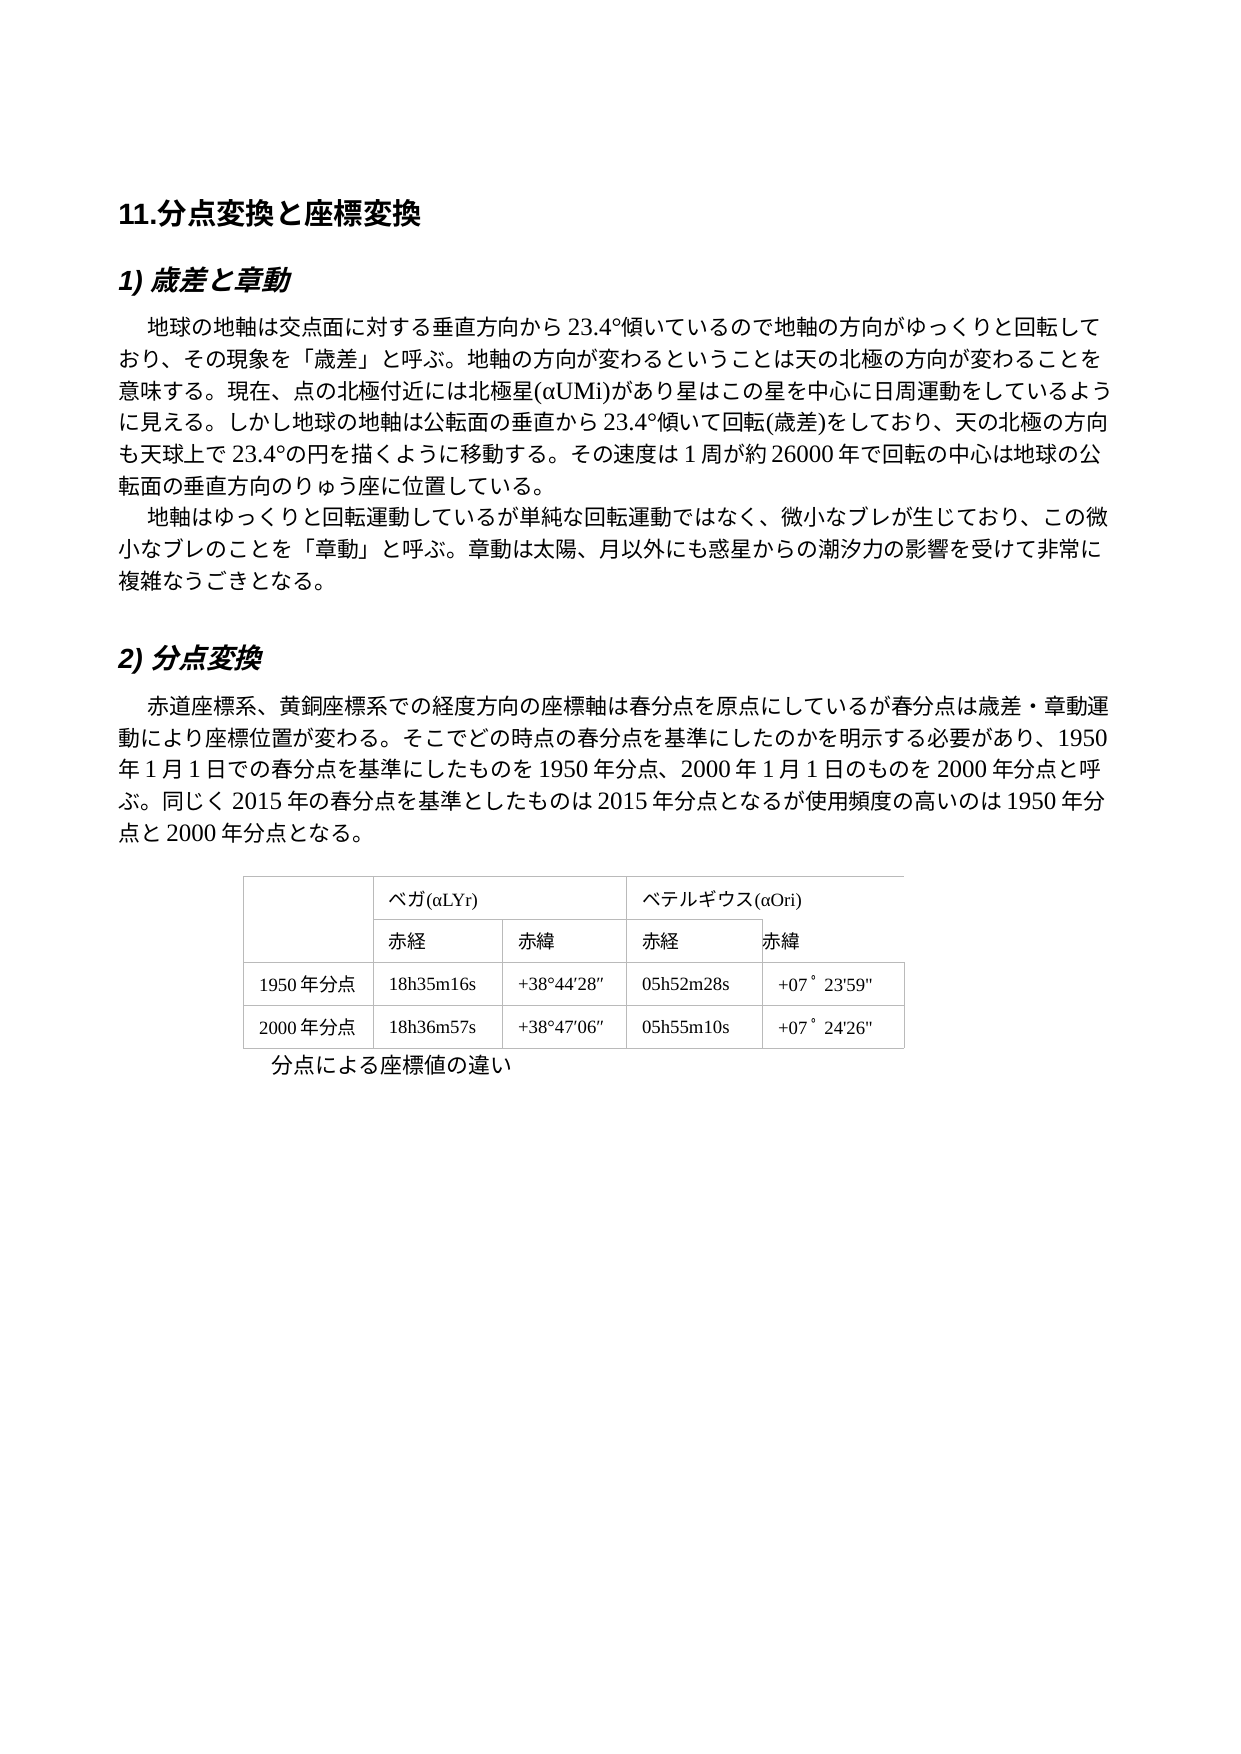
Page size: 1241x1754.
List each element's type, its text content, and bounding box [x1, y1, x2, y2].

table_cell 18h36m57s [374, 1006, 502, 1048]
table_cell 2000年分点 [244, 1006, 373, 1048]
table_cell 赤経 [374, 920, 502, 962]
text 地球の地軸は交点面に対する垂直方向から23.4°傾いているので地軸の方向がゆっくりと回転しており、その現象を「歳差」と呼ぶ。地軸の方向が変わるということは天の北極の方向が変わることを意味する。現在、点の北極付近には北極星(αUMi)があり星はこの星を中心に日周運動をしているように見える。しかし地球の地軸は公転面の垂直から23.4°傾いて回転(歳差)をしており、天の北極の方向も天球上で23.4°の円を描くように移動する。その速度は1周が約26000年で回転の中心は地球の公転面の垂直方向のりゅう座に位置している。 [118, 310, 1122, 500]
table_cell 赤緯 [503, 920, 626, 962]
table_cell +07ﾟ24'26" [763, 1006, 904, 1048]
table_cell 18h35m16s [374, 963, 502, 1005]
table_header [244, 877, 373, 962]
subtitle 2) 分点変換 [118, 637, 1122, 677]
text 赤道座標系、黄銅座標系での経度方向の座標軸は春分点を原点にしているが春分点は歳差・章動運動により座標位置が変わる。そこでどの時点の春分点を基準にしたのかを明示する必要があり、1950年1月1日での春分点を基準にしたものを1950年分点、2000年1月1日のものを2000年分点と呼ぶ。同じく2015年の春分点を基準としたものは2015年分点となるが使用頻度の高いのは1950年分点と2000年分点となる。 [118, 689, 1122, 847]
table_header ベガ(αLYr) [374, 877, 626, 919]
table_cell 05h55m10s [627, 1006, 762, 1048]
table_cell +38°44′28″ [503, 963, 626, 1005]
table_cell 05h52m28s [627, 963, 762, 1005]
table_cell 赤経 [627, 920, 762, 962]
table_cell 赤緯 [763, 919, 904, 962]
table_header ベテルギウス(αOri) [627, 877, 904, 919]
text 分点による座標値の違い [242, 1048, 1122, 1080]
table_cell +38°47′06″ [503, 1006, 626, 1048]
subtitle 1) 歳差と章動 [118, 258, 1122, 298]
table_cell 1950年分点 [244, 963, 373, 1005]
text 地軸はゆっくりと回転運動しているが単純な回転運動ではなく、微小なブレが生じており、この微小なブレのことを「章動」と呼ぶ。章動は太陽、月以外にも惑星からの潮汐力の影響を受けて非常に複雑なうごきとなる。 [118, 500, 1122, 595]
subtitle 11.分点変換と座標変換 [118, 190, 1122, 233]
table_cell +07ﾟ23'59" [763, 963, 904, 1005]
